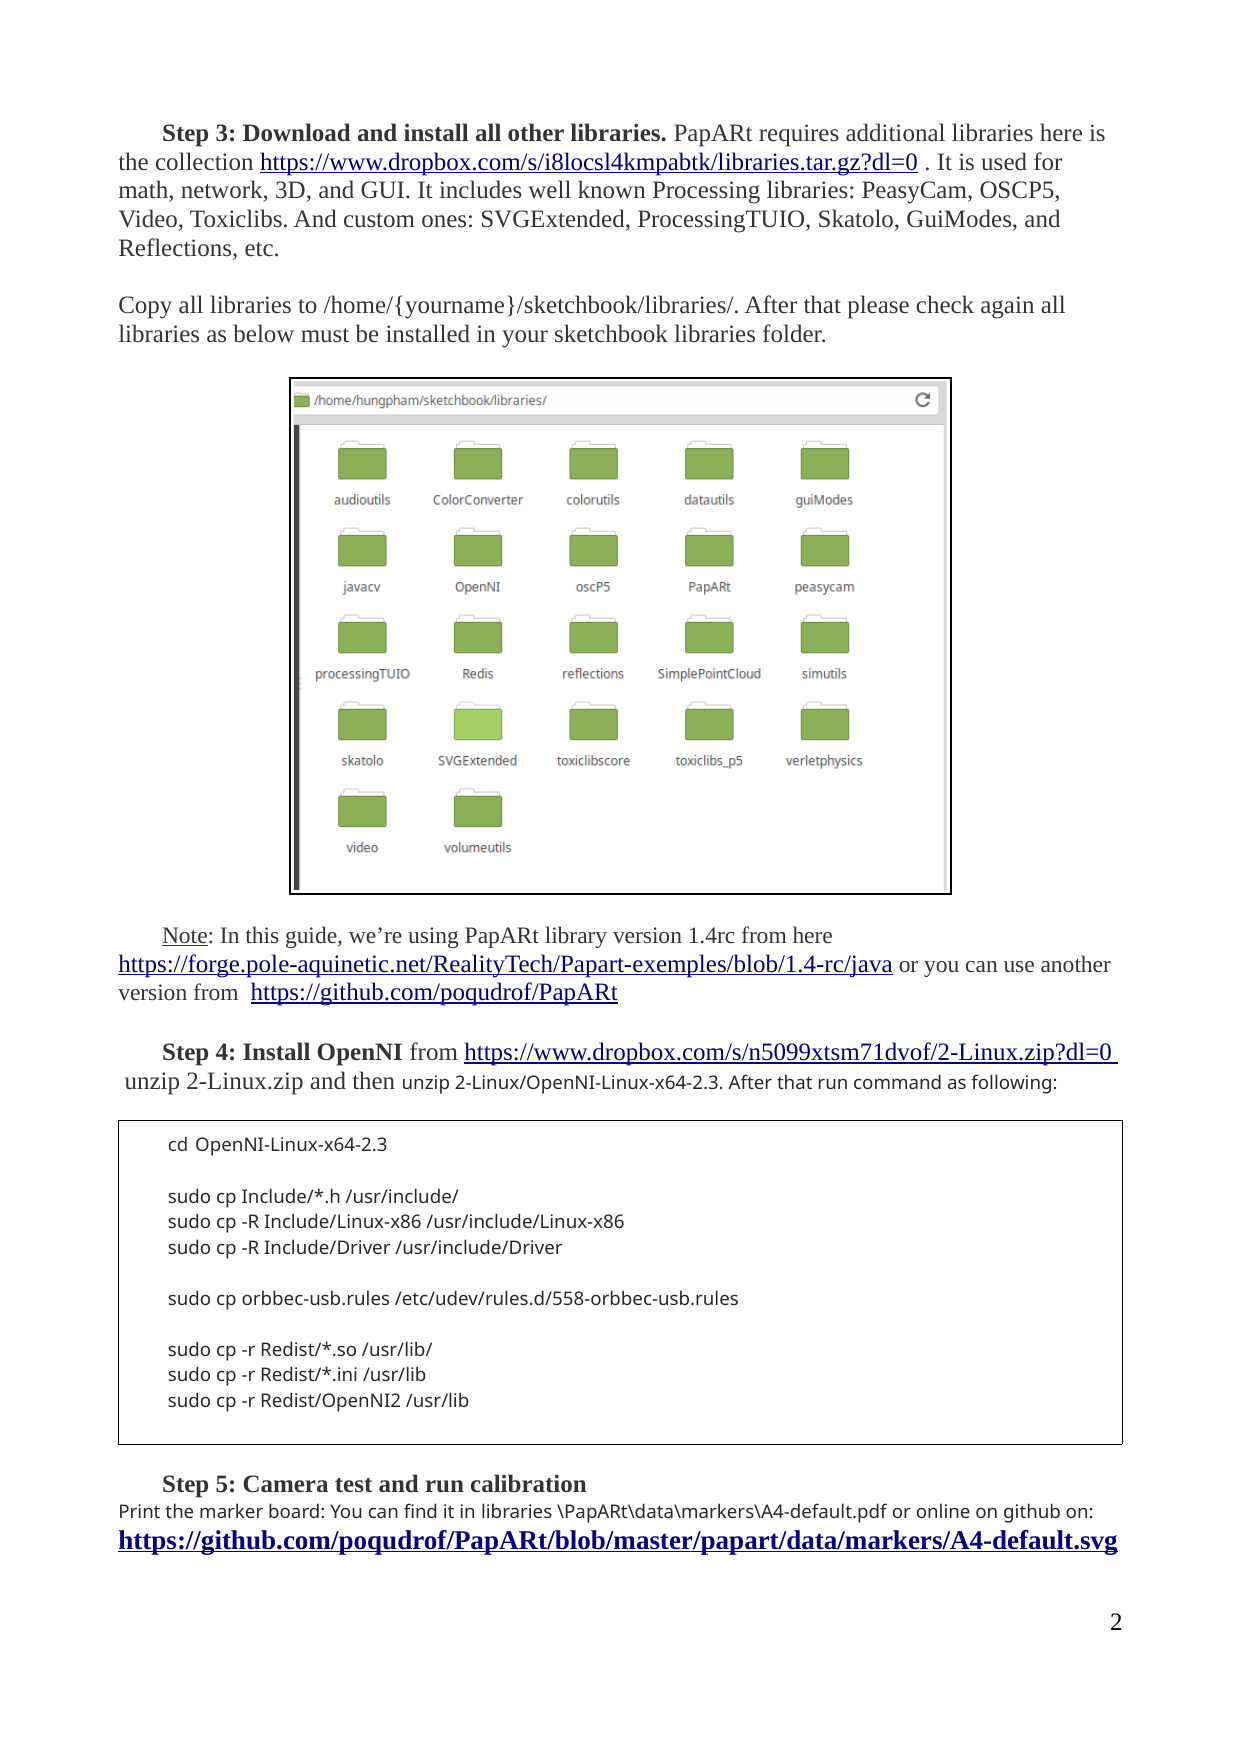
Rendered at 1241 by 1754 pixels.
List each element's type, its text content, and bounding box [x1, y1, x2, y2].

text Copy all libraries to /home/{yourname}/sketchbook/libraries/. After that please check again all libraries as below must be installed in your sketchbook libraries folder. [118, 291, 1122, 348]
table_header cd OpenNI-Linux-x64-2.3 sudo cp Include/*.h /usr/include/ sudo cp -R Include/Linux-x86 /usr/include/Linux-x86 sudo cp -R Include/Driver /usr/include/Driver sudo cp orbbec-usb.rules /etc/udev/rules.d/558-orbbec-usb.rules sudo cp -r Redist/*.so /usr/lib/ sudo cp -r Redist/*.ini /usr/lib sudo cp -r Redist/OpenNI2 /usr/lib [119, 1121, 1122, 1444]
text Step 5: Camera test and run calibration [118, 1469, 1122, 1498]
text Step 4: Install OpenNI from https://www.dropbox.com/s/n5099xtsm71dvof/2-Linux.zip?dl=0 [118, 1037, 1122, 1066]
text unzip 2-Linux.zip and then unzip 2-Linux/OpenNI-Linux-x64-2.3. After that run command as following: [118, 1066, 1122, 1095]
text https://forge.pole-aquinetic.net/RealityTech/Papart-exemples/blob/1.4-rc/java or you can use another version from https://github.com/poqudrof/PapARt [118, 949, 1122, 1006]
text Note: In this guide, we’re using PapARt library version 1.4rc from here [118, 922, 1122, 949]
picture [293, 381, 947, 890]
text Print the marker board: You can find it in libraries \PapARt\data\markers\A4-default.pdf or online on github on: https://github.com/poqudrof/PapARt/blob/master/papart/data/markers/A4-default.svg [118, 1498, 1122, 1555]
text Step 3: Download and install all other libraries. PapARt requires additional libraries here is the collection https://www.dropbox.com/s/i8locsl4kmpabtk/libraries.tar.gz?dl=0 . It is used for math, network, 3D, and GUI. It includes well known Processing libraries: PeasyCam, OSCP5, Video, Toxiclibs. And custom ones: SVGExtended, ProcessingTUIO, Skatolo, GuiModes, and Reflections, etc. [118, 118, 1122, 262]
